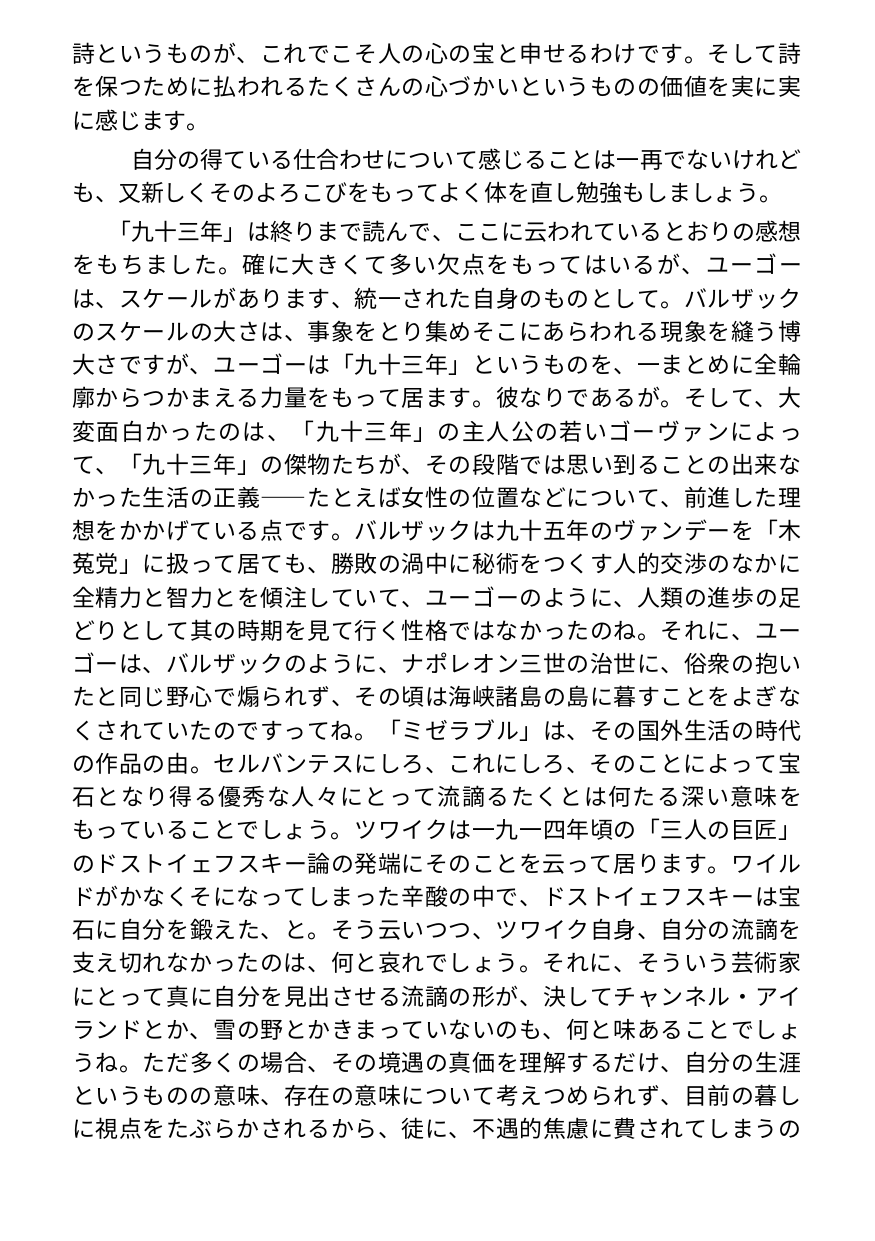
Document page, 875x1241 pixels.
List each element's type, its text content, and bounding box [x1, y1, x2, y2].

text 自分の得ている仕合わせについて感じることは一再でないけれども、又新しくそのよろこびをもってよく体を直し勉強もしましょう。 [72, 142, 802, 208]
text 「九十三年」は終りまで読んで、ここに云われているとおりの感想をもちました。確に大きくて多い欠点をもってはいるが、ユーゴーは、スケールがあります、統一された自身のものとして。バルザックのスケールの大さは、事象をとり集めそこにあらわれる現象を縫う博大さですが、ユーゴーは「九十三年」というものを、一まとめに全輪廓からつかまえる力量をもって居ます。彼なりであるが。そして、大変面白かったのは、「九十三年」の主人公の若いゴーヴァンによって、「九十三年」の傑物たちが、その段階では思い到ることの出来なかった生活の正義――たとえば女性の位置などについて、前進した理想をかかげている点です。バルザックは九十五年のヴァンデーを「木菟党」に扱って居ても、勝敗の渦中に秘術をつくす人的交渉のなかに全精力と智力とを傾注していて、ユーゴーのように、人類の進歩の足どりとして其の時期を見て行く性格ではなかったのね。それに、ユーゴーは、バルザックのように、ナポレオン三世の治世に、俗衆の抱いたと同じ野心で煽られず、その頃は海峡諸島の島に暮すことをよぎなくされていたのですってね。「ミゼラブル」は、その国外生活の時代の作品の由。セルバンテスにしろ、これにしろ、そのことによって宝石となり得る優秀な人々にとって流謫るたくとは何たる深い意味をもっていることでしょう。ツワイクは一九一四年頃の「三人の巨匠」のドストイェフスキー論の発端にそのことを云って居ります。ワイルドがかなくそになってしまった辛酸の中で、ドストイェフスキーは宝石に自分を鍛えた、と。そう云いつつ、ツワイク自身、自分の流謫を支え切れなかったのは、何と哀れでしょう。それに、そういう芸術家にとって真に自分を見出させる流謫の形が、決してチャンネル・アイランドとか、雪の野とかきまっていないのも、何と味あることでしょうね。ただ多くの場合、その境遇の真価を理解するだけ、自分の生涯というものの意味、存在の意味について考えつめられず、目前の暮しに視点をたぶらかされるから、徒に、不遇的焦慮に費されてしまうの [72, 214, 802, 1144]
text 詩というものが、これでこそ人の心の宝と申せるわけです。そして詩を保つために払われるたくさんの心づかいというものの価値を実に実に感じます。 [72, 36, 802, 136]
